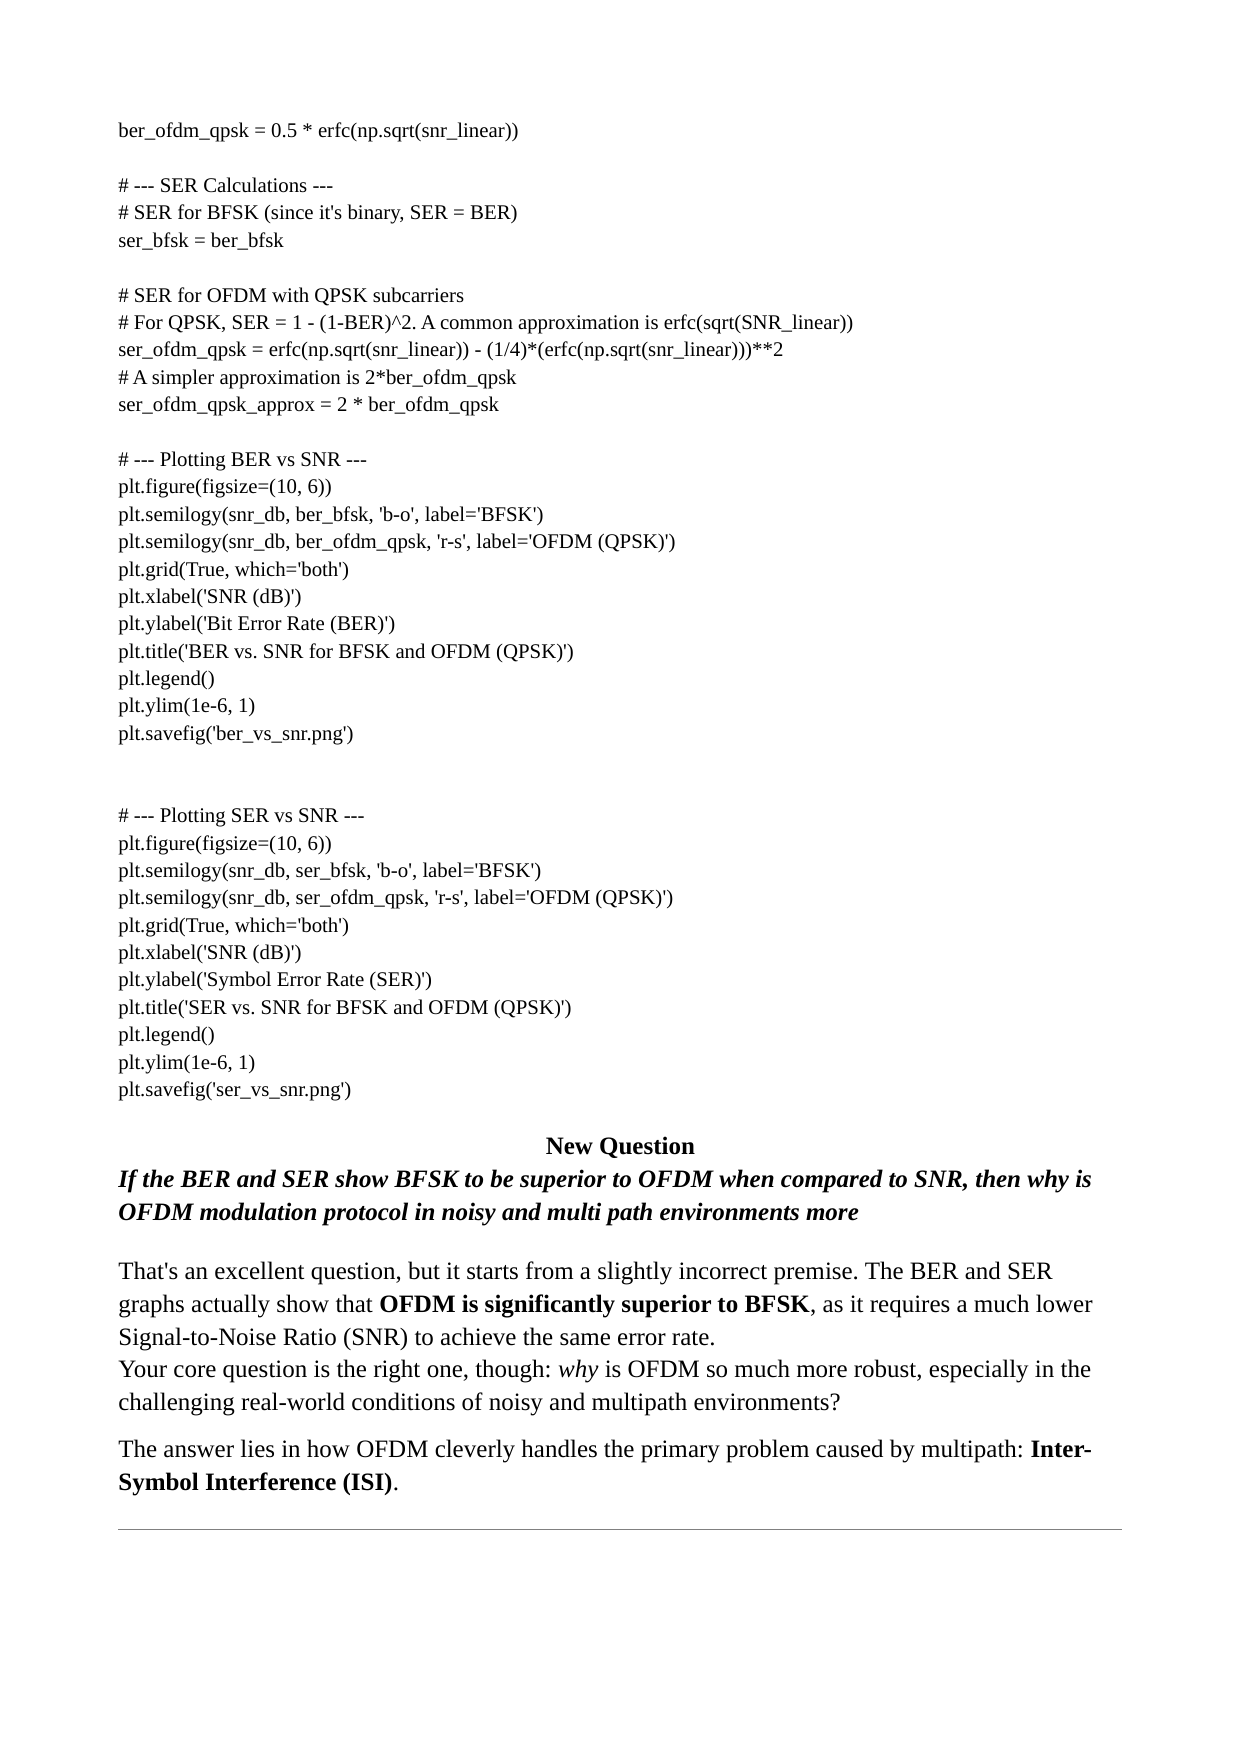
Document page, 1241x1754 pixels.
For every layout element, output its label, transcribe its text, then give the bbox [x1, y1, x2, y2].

text # --- SER Calculations --- [118, 173, 1122, 197]
text plt.title('SER vs. SNR for BFSK and OFDM (QPSK)') [118, 995, 1122, 1019]
text # A simpler approximation is 2*ber_ofdm_qpsk [118, 365, 1122, 389]
text plt.savefig('ser_vs_snr.png') [118, 1077, 1122, 1101]
text ber_ofdm_qpsk = 0.5 * erfc(np.sqrt(snr_linear)) [118, 118, 1122, 142]
text plt.figure(figsize=(10, 6)) [118, 830, 1122, 854]
text # --- Plotting BER vs SNR --- [118, 447, 1122, 471]
text ser_ofdm_qpsk_approx = 2 * ber_ofdm_qpsk [118, 392, 1122, 416]
text plt.xlabel('SNR (dB)') [118, 940, 1122, 964]
text New Question [118, 1131, 1122, 1160]
text plt.semilogy(snr_db, ber_ofdm_qpsk, 'r-s', label='OFDM (QPSK)') [118, 529, 1122, 553]
text plt.ylabel('Symbol Error Rate (SER)') [118, 967, 1122, 991]
text # SER for BFSK (since it's binary, SER = BER) [118, 200, 1122, 224]
text plt.grid(True, which='both') [118, 913, 1122, 937]
text plt.legend() [118, 1022, 1122, 1046]
text plt.figure(figsize=(10, 6)) [118, 474, 1122, 498]
text plt.semilogy(snr_db, ber_bfsk, 'b-o', label='BFSK') [118, 502, 1122, 526]
text plt.legend() [118, 666, 1122, 690]
text The answer lies in how OFDM cleverly handles the primary problem caused by multipath: Inter-Symbol Interference (ISI). [118, 1434, 1122, 1496]
text plt.ylabel('Bit Error Rate (BER)') [118, 611, 1122, 635]
text plt.title('BER vs. SNR for BFSK and OFDM (QPSK)') [118, 639, 1122, 663]
text # For QPSK, SER = 1 - (1-BER)^2. A common approximation is erfc(sqrt(SNR_linear)) [118, 310, 1122, 334]
text If the BER and SER show BFSK to be superior to OFDM when compared to SNR, then why is OFDM modulation protocol in noisy and multi path environments more [118, 1164, 1122, 1225]
text # SER for OFDM with QPSK subcarriers [118, 282, 1122, 307]
text plt.ylim(1e-6, 1) [118, 1049, 1122, 1074]
text plt.savefig('ber_vs_snr.png') [118, 721, 1122, 745]
text That's an excellent question, but it starts from a slightly incorrect premise. The BER and SER graphs actually show that OFDM is significantly superior to BFSK, as it requires a much lower Signal-to-Noise Ratio (SNR) to achieve the same error rate. [118, 1256, 1122, 1350]
text plt.semilogy(snr_db, ser_bfsk, 'b-o', label='BFSK') [118, 858, 1122, 882]
text plt.grid(True, which='both') [118, 556, 1122, 581]
text plt.xlabel('SNR (dB)') [118, 584, 1122, 608]
text # --- Plotting SER vs SNR --- [118, 803, 1122, 827]
text plt.ylim(1e-6, 1) [118, 693, 1122, 717]
text Your core question is the right one, though: why is OFDM so much more robust, especially in the challenging real-world conditions of noisy and multipath environments? [118, 1354, 1122, 1416]
text ser_ofdm_qpsk = erfc(np.sqrt(snr_linear)) - (1/4)*(erfc(np.sqrt(snr_linear)))**2 [118, 337, 1122, 361]
text ser_bfsk = ber_bfsk [118, 228, 1122, 252]
text plt.semilogy(snr_db, ser_ofdm_qpsk, 'r-s', label='OFDM (QPSK)') [118, 885, 1122, 909]
